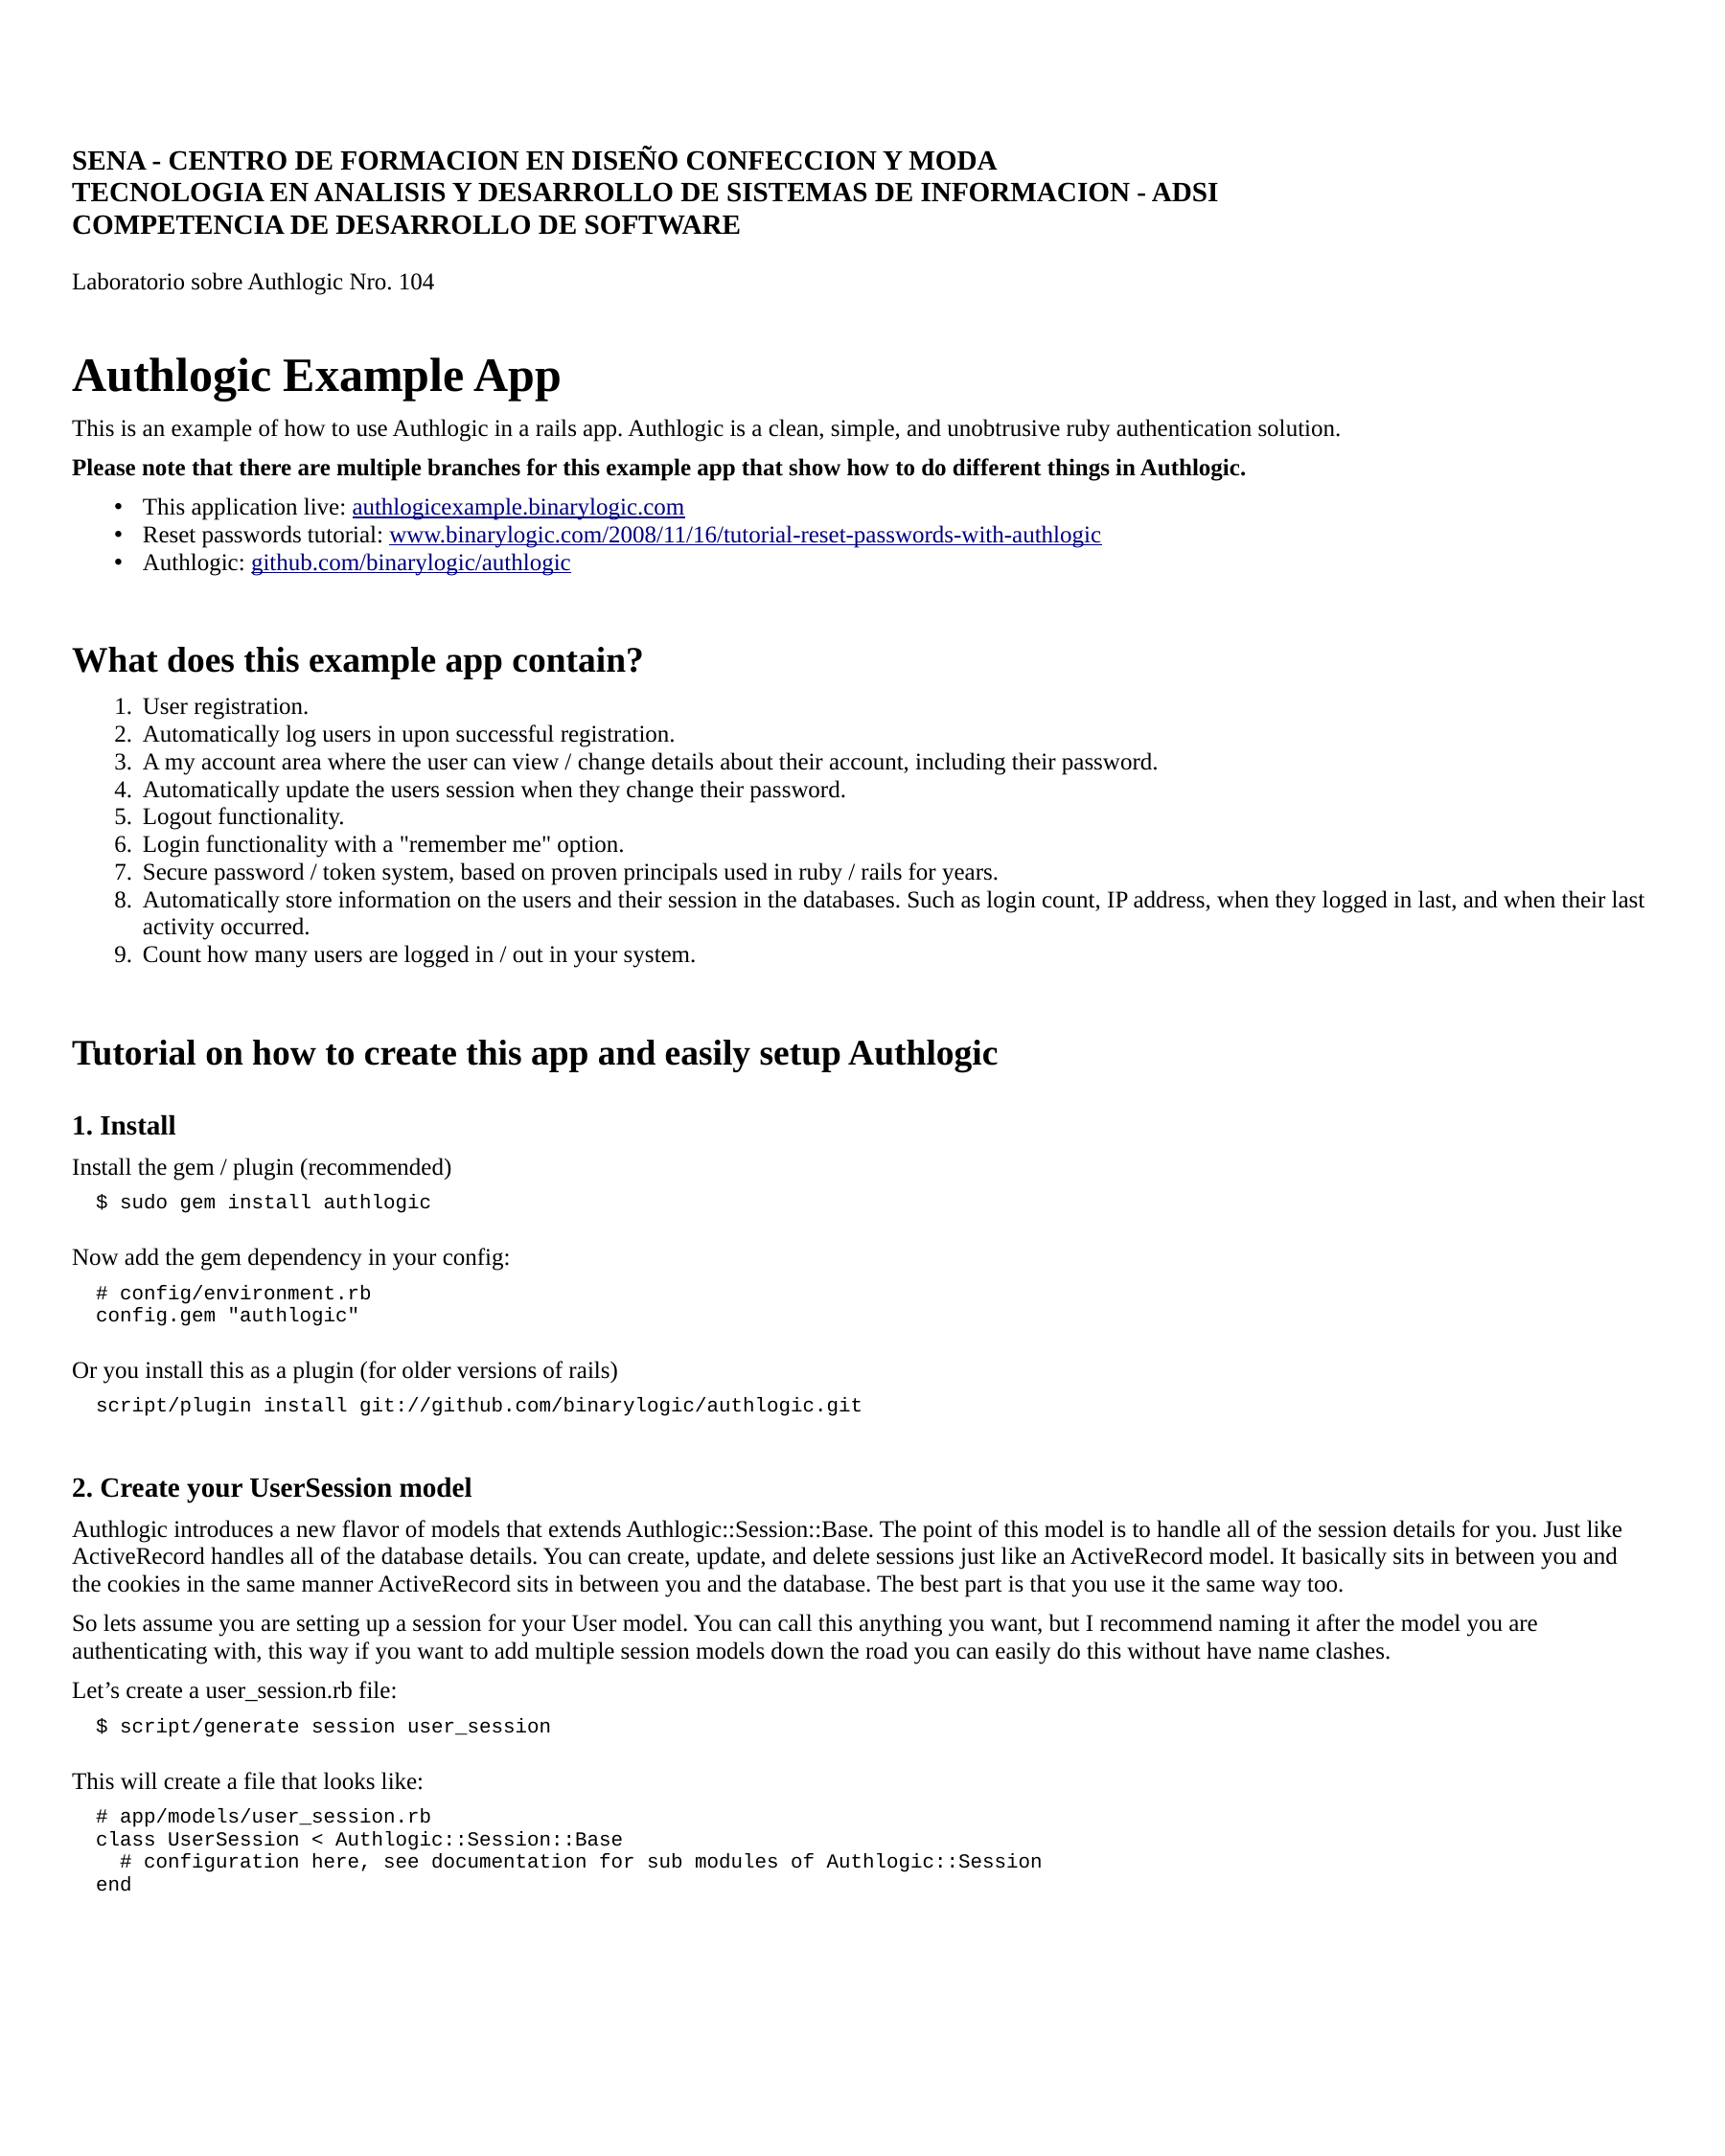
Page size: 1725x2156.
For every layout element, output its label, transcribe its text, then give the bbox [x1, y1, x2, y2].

list Automatically log users in upon successful registration. [114, 720, 1653, 747]
list User registration. [114, 692, 1653, 720]
text script/plugin install git://github.com/binarylogic/authlogic.git [72, 1396, 1653, 1418]
list Login functionality with a "remember me" option. [114, 830, 1653, 858]
text config.gem "authlogic" [72, 1305, 1653, 1328]
subtitle What does this example app contain? [72, 639, 1653, 680]
list This application live: authlogicexample.binarylogic.com [114, 493, 1653, 520]
text # config/environment.rb [72, 1282, 1653, 1305]
text end [72, 1874, 1653, 1897]
text Let’s create a user_session.rb file: [72, 1676, 1653, 1704]
text # configuration here, see documentation for sub modules of Authlogic::Session [72, 1851, 1653, 1874]
text $ sudo gem install authlogic [72, 1192, 1653, 1215]
text Or you install this as a plugin (for older versions of rails) [72, 1356, 1653, 1384]
text This is an example of how to use Authlogic in a rails app. Authlogic is a clean, simple, and unobtrusive ruby authentication solution. [72, 414, 1653, 442]
list Count how many users are logged in / out in your system. [114, 940, 1653, 968]
list Automatically store information on the users and their session in the databases. Such as login count, IP address, when they logged in last, and when their last activity occurred. [114, 885, 1653, 940]
text So lets assume you are setting up a session for your User model. You can call this anything you want, but I recommend naming it after the model you are authenticating with, this way if you want to add multiple session models down the road you can easily do this without have name clashes. [72, 1609, 1653, 1664]
text # app/models/user_session.rb [72, 1806, 1653, 1829]
list Authlogic: github.com/binarylogic/authlogic [114, 548, 1653, 576]
text Now add the gem dependency in your config: [72, 1243, 1653, 1271]
subtitle 2. Create your UserSession model [72, 1471, 1653, 1502]
list Reset passwords tutorial: www.binarylogic.com/2008/11/16/tutorial-reset-passwords-with-authlogic [114, 520, 1653, 548]
subtitle Tutorial on how to create this app and easily setup Authlogic [72, 1031, 1653, 1072]
list Automatically update the users session when they change their password. [114, 775, 1653, 802]
text SENA - CENTRO DE FORMACION EN DISEÑO CONFECCION Y MODA [72, 144, 1653, 175]
subtitle 1. Install [72, 1109, 1653, 1140]
text Authlogic introduces a new flavor of models that extends Authlogic::Session::Base. The point of this model is to handle all of the session details for you. Just like ActiveRecord handles all of the database details. You can create, update, and delete sessions just like an ActiveRecord model. It basically sits in between you and the cookies in the same manner ActiveRecord sits in between you and the database. The best part is that you use it the same way too. [72, 1515, 1653, 1597]
list A my account area where the user can view / change details about their account, including their password. [114, 747, 1653, 775]
text TECNOLOGIA EN ANALISIS Y DESARROLLO DE SISTEMAS DE INFORMACION - ADSI [72, 175, 1653, 208]
text class UserSession < Authlogic::Session::Base [72, 1829, 1653, 1851]
text Please note that there are multiple branches for this example app that show how to do different things in Authlogic. [72, 453, 1653, 481]
text COMPETENCIA DE DESARROLLO DE SOFTWARE [72, 208, 1653, 241]
text Laboratorio sobre Authlogic Nro. 104 [72, 267, 1653, 295]
list Logout functionality. [114, 802, 1653, 830]
text $ script/generate session user_session [72, 1716, 1653, 1738]
text Install the gem / plugin (recommended) [72, 1153, 1653, 1181]
list Secure password / token system, based on proven principals used in ruby / rails for years. [114, 858, 1653, 885]
subtitle Authlogic Example App [72, 347, 1653, 401]
text This will create a file that looks like: [72, 1767, 1653, 1795]
